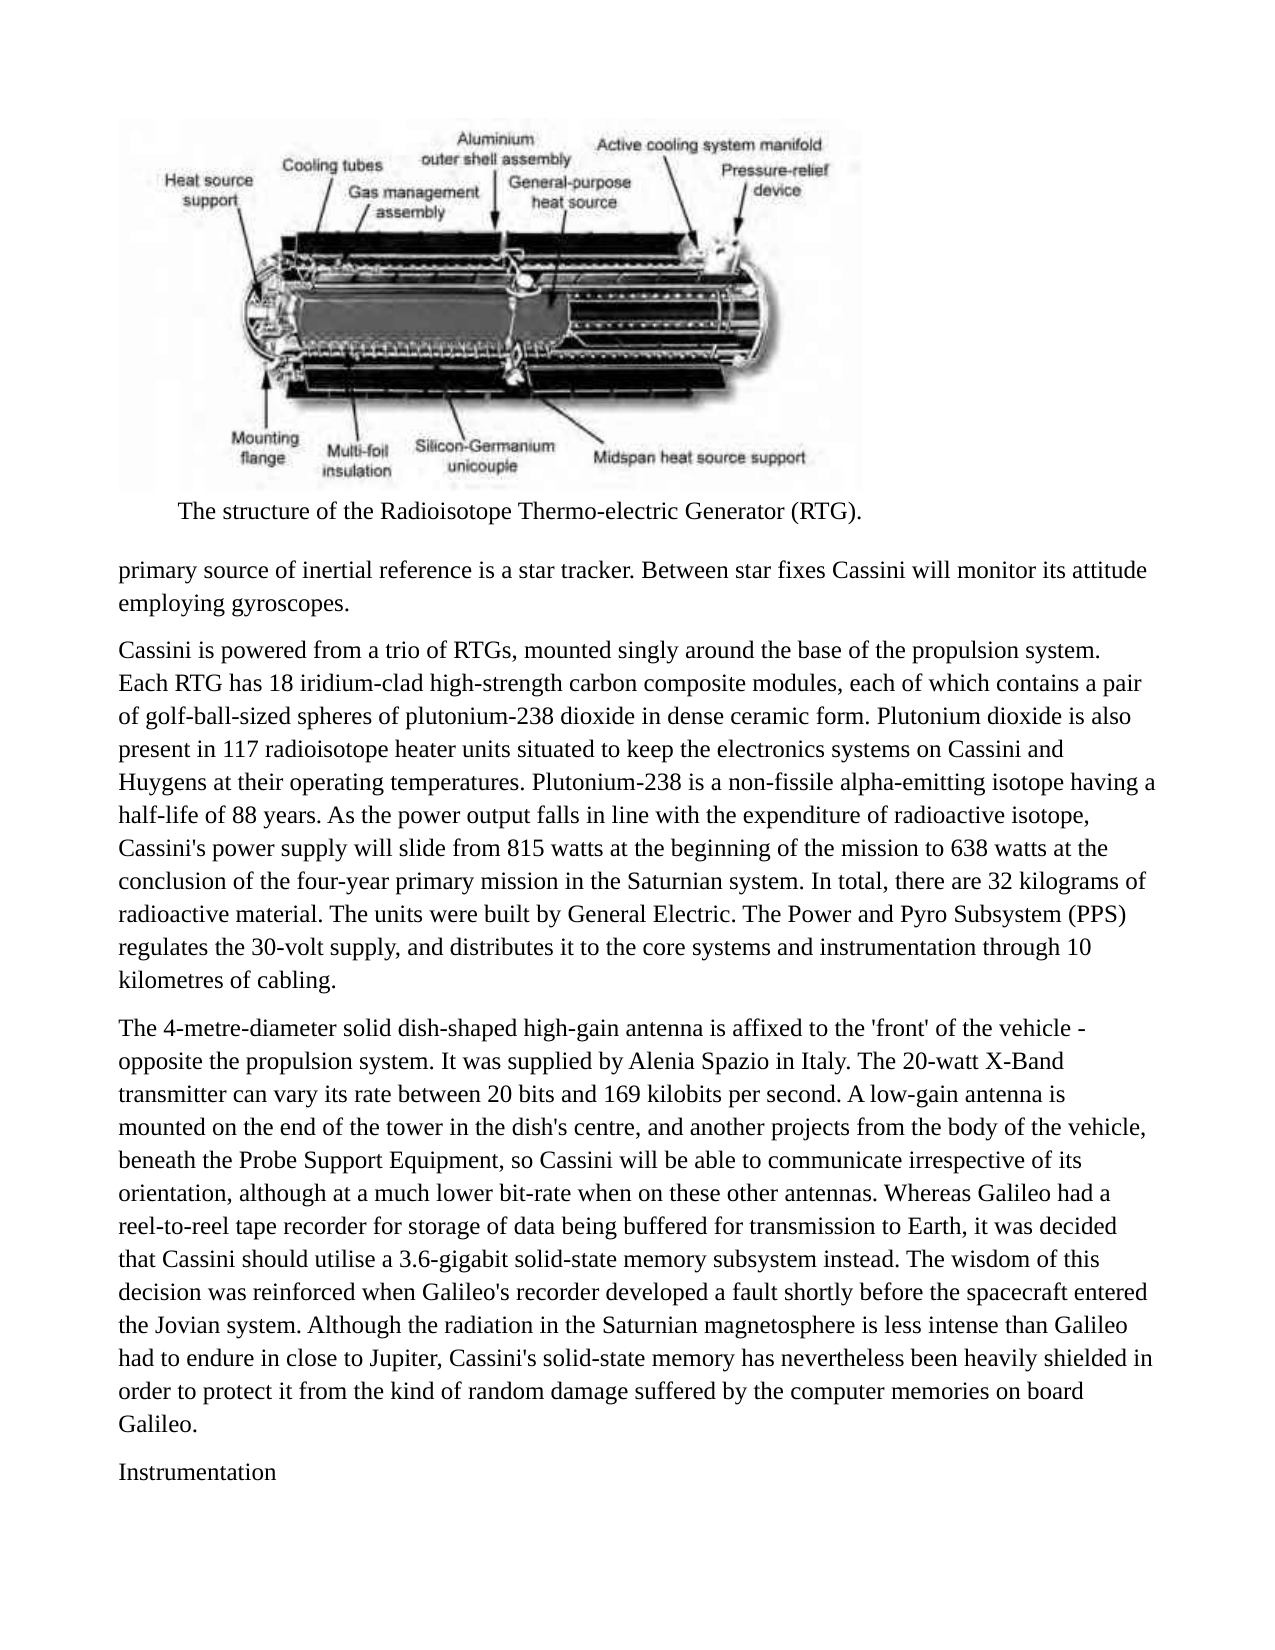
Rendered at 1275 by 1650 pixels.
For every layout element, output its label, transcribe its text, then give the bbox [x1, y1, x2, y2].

text primary source of inertial reference is a star tracker. Between star fixes Cassini will monitor its attitude employing gyroscopes. [118, 555, 1157, 616]
text Instrumentation [118, 1457, 1157, 1486]
text Cassini is powered from a trio of RTGs, mounted singly around the base of the propulsion system. Each RTG has 18 iridium-clad high-strength carbon composite modules, each of which contains a pair of golf-ball-sized spheres of plutonium-238 dioxide in dense ceramic form. Plutonium dioxide is also present in 117 radioisotope heater units situated to keep the electronics systems on Cassini and Huygens at their operating temperatures. Plutonium-238 is a non-fissile alpha-emitting isotope having a half-life of 88 years. As the power output falls in line with the expenditure of radioactive isotope, Cassini's power supply will slide from 815 watts at the beginning of the mission to 638 watts at the conclusion of the four-year primary mission in the Saturnian system. In total, there are 32 kilograms of radioactive material. The units were built by General Electric. The Power and Pyro Subsystem (PPS) regulates the 30-volt supply, and distributes it to the core systems and instrumentation through 10 kilometres of cabling. [118, 635, 1157, 994]
list The structure of the Radioisotope Thermo-electric Generator (RTG). [177, 496, 1157, 525]
text The 4-metre-diameter solid dish-shaped high-gain antenna is affixed to the 'front' of the vehicle - opposite the propulsion system. It was supplied by Alenia Spazio in Italy. The 20-watt X-Band transmitter can vary its rate between 20 bits and 169 kilobits per second. A low-gain antenna is mounted on the end of the tower in the dish's centre, and another projects from the body of the vehicle, beneath the Probe Support Equipment, so Cassini will be able to communicate irrespective of its orientation, although at a much lower bit-rate when on these other antennas. Whereas Galileo had a reel-to-reel tape recorder for storage of data being buffered for transmission to Earth, it was decided that Cassini should utilise a 3.6-gigabit solid-state memory subsystem instead. The wisdom of this decision was reinforced when Galileo's recorder developed a fault shortly before the spacecraft entered the Jovian system. Although the radiation in the Saturnian magnetosphere is less intense than Galileo had to endure in close to Jupiter, Cassini's solid-state memory has nevertheless been heavily shielded in order to protect it from the kind of random damage suffered by the computer memories on board Galileo. [118, 1013, 1157, 1438]
picture [118, 118, 862, 491]
